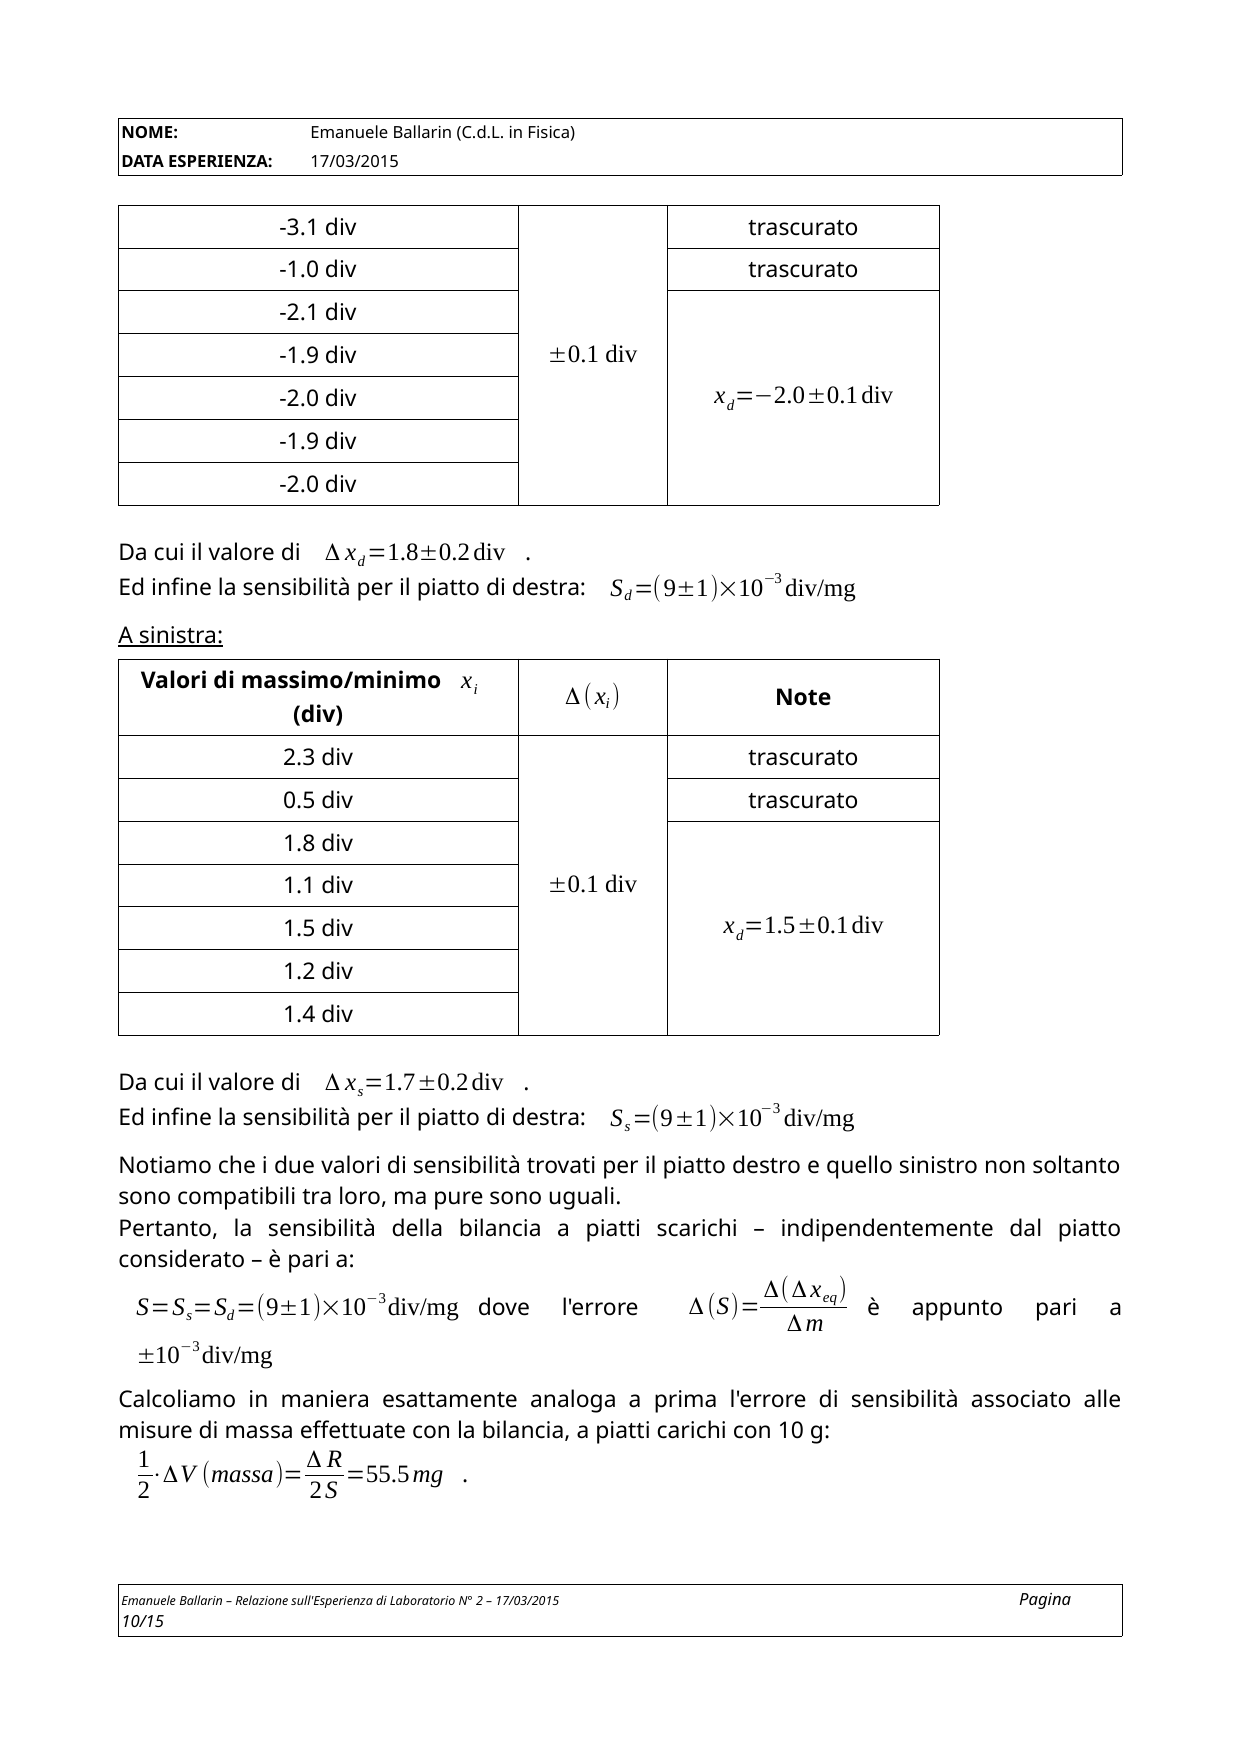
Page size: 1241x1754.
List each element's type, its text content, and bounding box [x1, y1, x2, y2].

table_cell trascurato [668, 206, 939, 248]
table_header Note [668, 660, 939, 735]
table_cell [668, 822, 939, 1035]
table_header Valori di massimo/minimo(div) [119, 660, 518, 735]
table_cell -1.9 div [119, 334, 518, 376]
table_cell -2.1 div [119, 291, 518, 333]
table_cell 1.2 div [119, 950, 518, 992]
table_header [519, 660, 667, 735]
table_cell 1.5 div [119, 907, 518, 949]
text A sinistra: [118, 619, 1122, 650]
text . [118, 1445, 1122, 1504]
text Da cui il valore di . [118, 536, 1122, 569]
text Ed infine la sensibilità per il piatto di destra: [118, 1100, 1122, 1135]
table_cell trascurato [668, 779, 939, 821]
table_cell [519, 206, 667, 504]
text Da cui il valore di . [118, 1066, 1122, 1100]
text dove l'errore è appunto pari a [118, 1274, 1122, 1368]
text Pertanto, la sensibilità della bilancia a piatti scarichi – indipendentemente dal piatto considerato – è pari a: [118, 1211, 1122, 1274]
table_cell 1.8 div [119, 822, 518, 863]
table_cell 2.3 div [119, 736, 518, 778]
table_cell -2.0 div [119, 463, 518, 504]
table_cell 1.4 div [119, 993, 518, 1035]
table_cell -1.9 div [119, 420, 518, 462]
table_cell 1.1 div [119, 865, 518, 906]
table_cell [668, 291, 939, 504]
text Calcoliamo in maniera esattamente analoga a prima l'errore di sensibilità associato alle misure di massa effettuate con la bilancia, a piatti carichi con 10 g: [118, 1383, 1122, 1445]
table_cell -3.1 div [119, 206, 518, 248]
table_cell 0.5 div [119, 779, 518, 821]
table_cell trascurato [668, 736, 939, 778]
table_cell -1.0 div [119, 249, 518, 290]
text Notiamo che i due valori di sensibilità trovati per il piatto destro e quello sinistro non soltanto sono compatibili tra loro, ma pure sono uguali. [118, 1149, 1122, 1211]
text Ed infine la sensibilità per il piatto di destra: [118, 569, 1122, 604]
table_cell [519, 736, 667, 1035]
table_cell trascurato [668, 249, 939, 290]
table_cell -2.0 div [119, 377, 518, 419]
